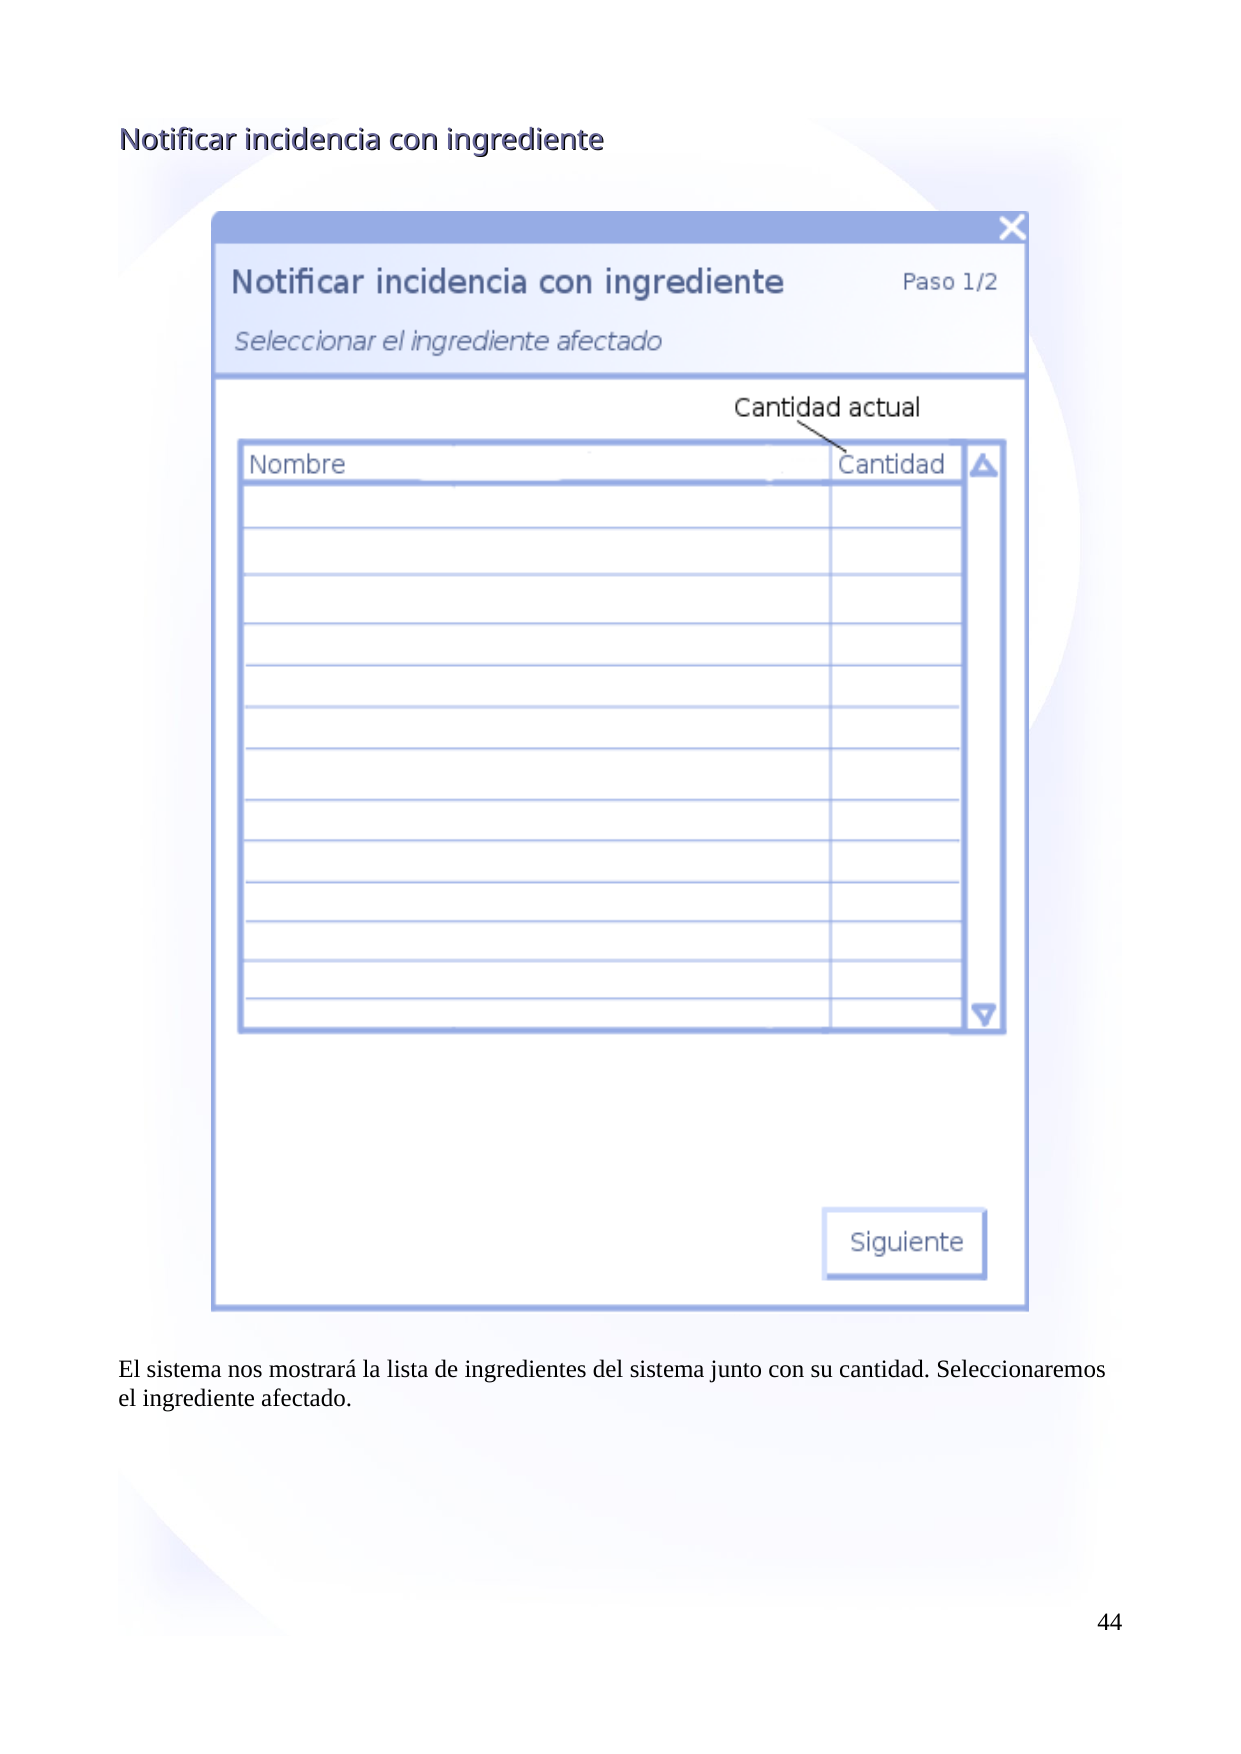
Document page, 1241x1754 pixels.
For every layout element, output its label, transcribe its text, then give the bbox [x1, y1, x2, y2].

subtitle Notificar incidencia con ingrediente [118, 118, 1122, 158]
picture [118, 158, 1122, 1354]
text El sistema nos mostrará la lista de ingredientes del sistema junto con su cantidad. Seleccionaremos el ingrediente afectado. [118, 1354, 1122, 1412]
picture [118, 1412, 1122, 1636]
